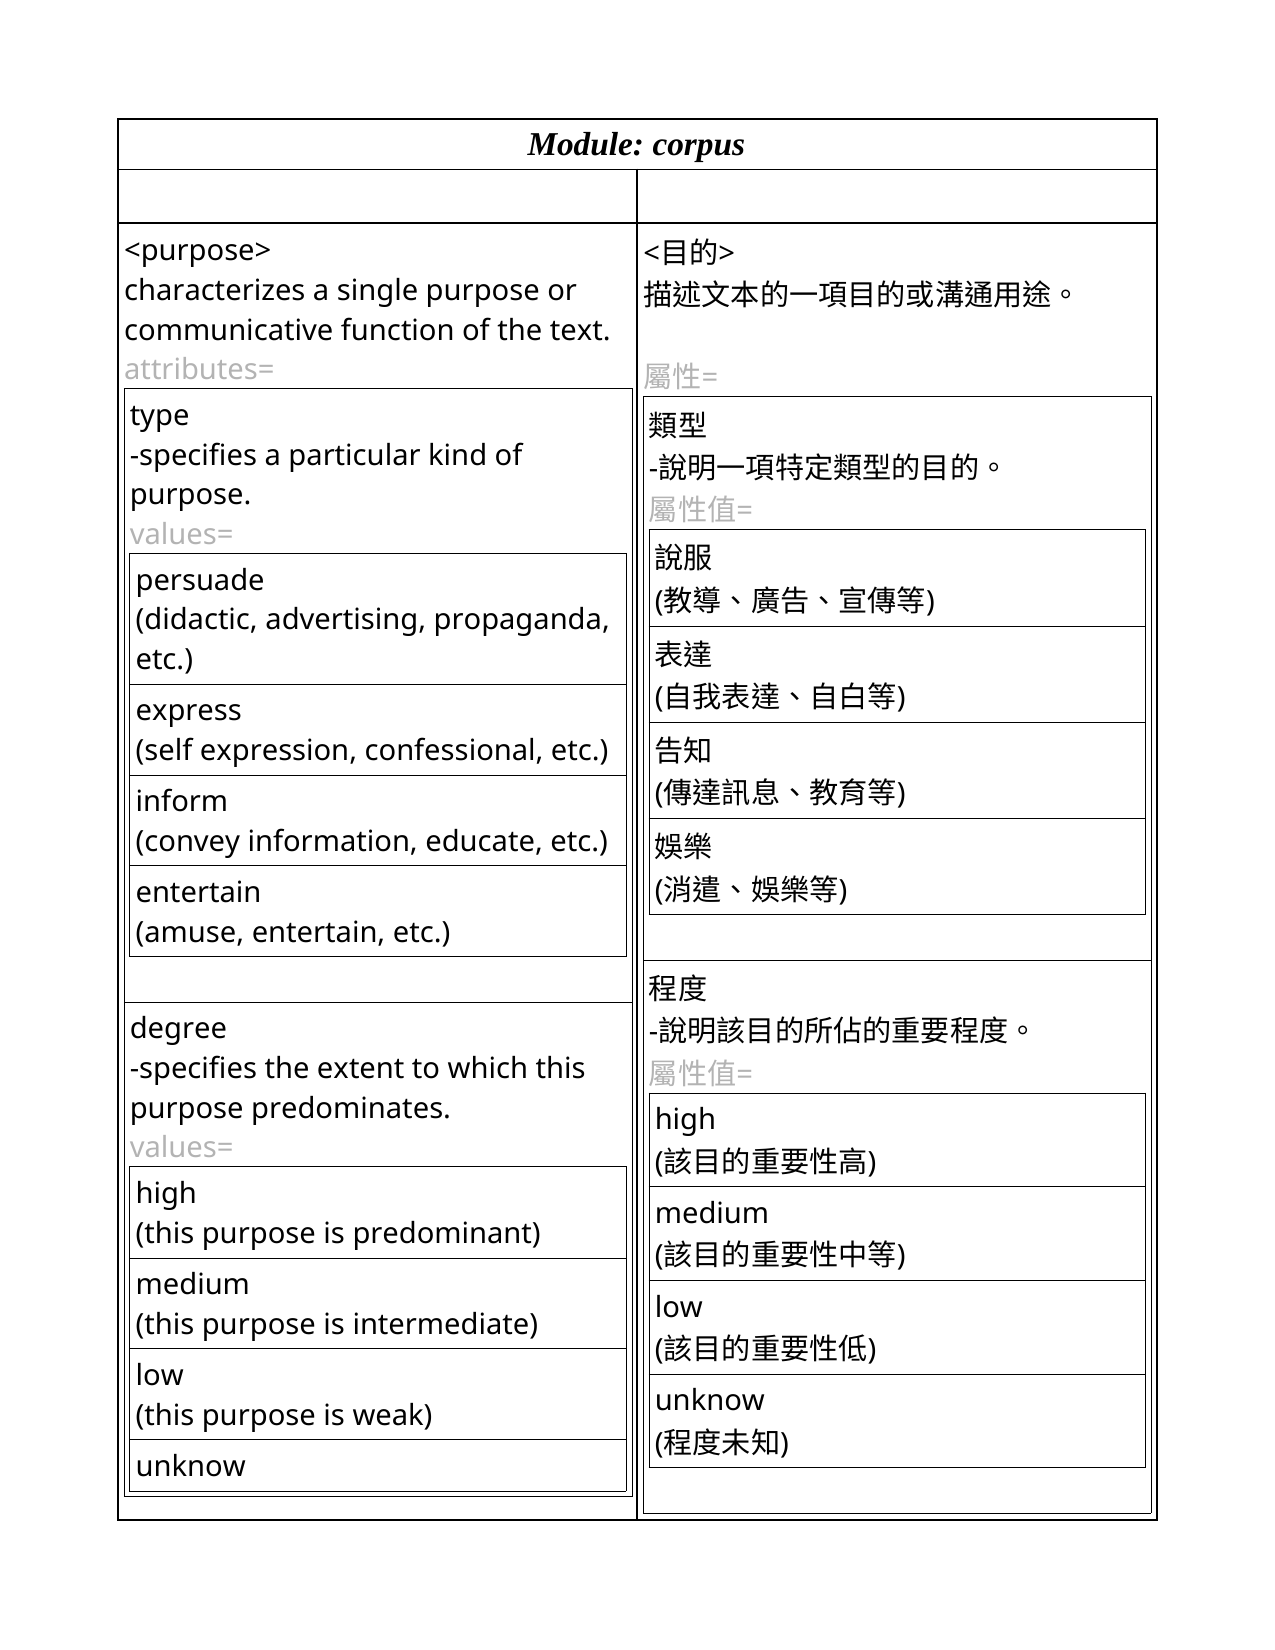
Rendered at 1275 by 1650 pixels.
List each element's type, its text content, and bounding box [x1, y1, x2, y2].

table_cell unknow [130, 1440, 626, 1491]
table_cell low (this purpose is weak) [130, 1349, 626, 1439]
table_cell [638, 170, 1156, 222]
table_cell entertain (amuse, entertain, etc.) [130, 866, 626, 956]
table_cell low (該目的重要性低) [650, 1281, 1145, 1374]
table_header high (該目的重要性高) [650, 1094, 1145, 1186]
table_cell <purpose> characterizes a single purpose or communicative function of the text. attributes= [119, 224, 636, 1519]
table_cell express (self expression, confessional, etc.) [130, 685, 626, 774]
table_header persuade (didactic, advertising, propaganda, etc.) [130, 554, 626, 683]
table_cell degree -specifies the extent to which this purpose predominates. values= [125, 1003, 632, 1496]
table_cell medium (該目的重要性中等) [650, 1187, 1145, 1280]
table_header 類型 -說明一項特定類型的目的。 屬性值= [644, 397, 1151, 960]
table_cell medium (this purpose is intermediate) [130, 1259, 626, 1348]
table_cell unknow (程度未知) [650, 1375, 1145, 1467]
table_cell [119, 170, 636, 222]
table_cell 程度 -說明該目的所佔的重要程度。 屬性值= [644, 961, 1151, 1513]
table_header type -specifies a particular kind of purpose. values= [125, 389, 632, 1002]
table_header 說服 (教導、廣告、宣傳等) [650, 530, 1145, 626]
table_cell 告知 (傳達訊息、教育等) [650, 723, 1145, 818]
table_header high (this purpose is predominant) [130, 1167, 626, 1257]
table_cell <目的> 描述文本的一項目的或溝通用途。 屬性= [638, 224, 1156, 1519]
table_header Module: corpus [119, 120, 1156, 168]
table_cell 表達 (自我表達、自白等) [650, 627, 1145, 722]
table_cell 娛樂 (消遣、娛樂等) [650, 819, 1145, 914]
table_cell inform (convey information, educate, etc.) [130, 776, 626, 865]
